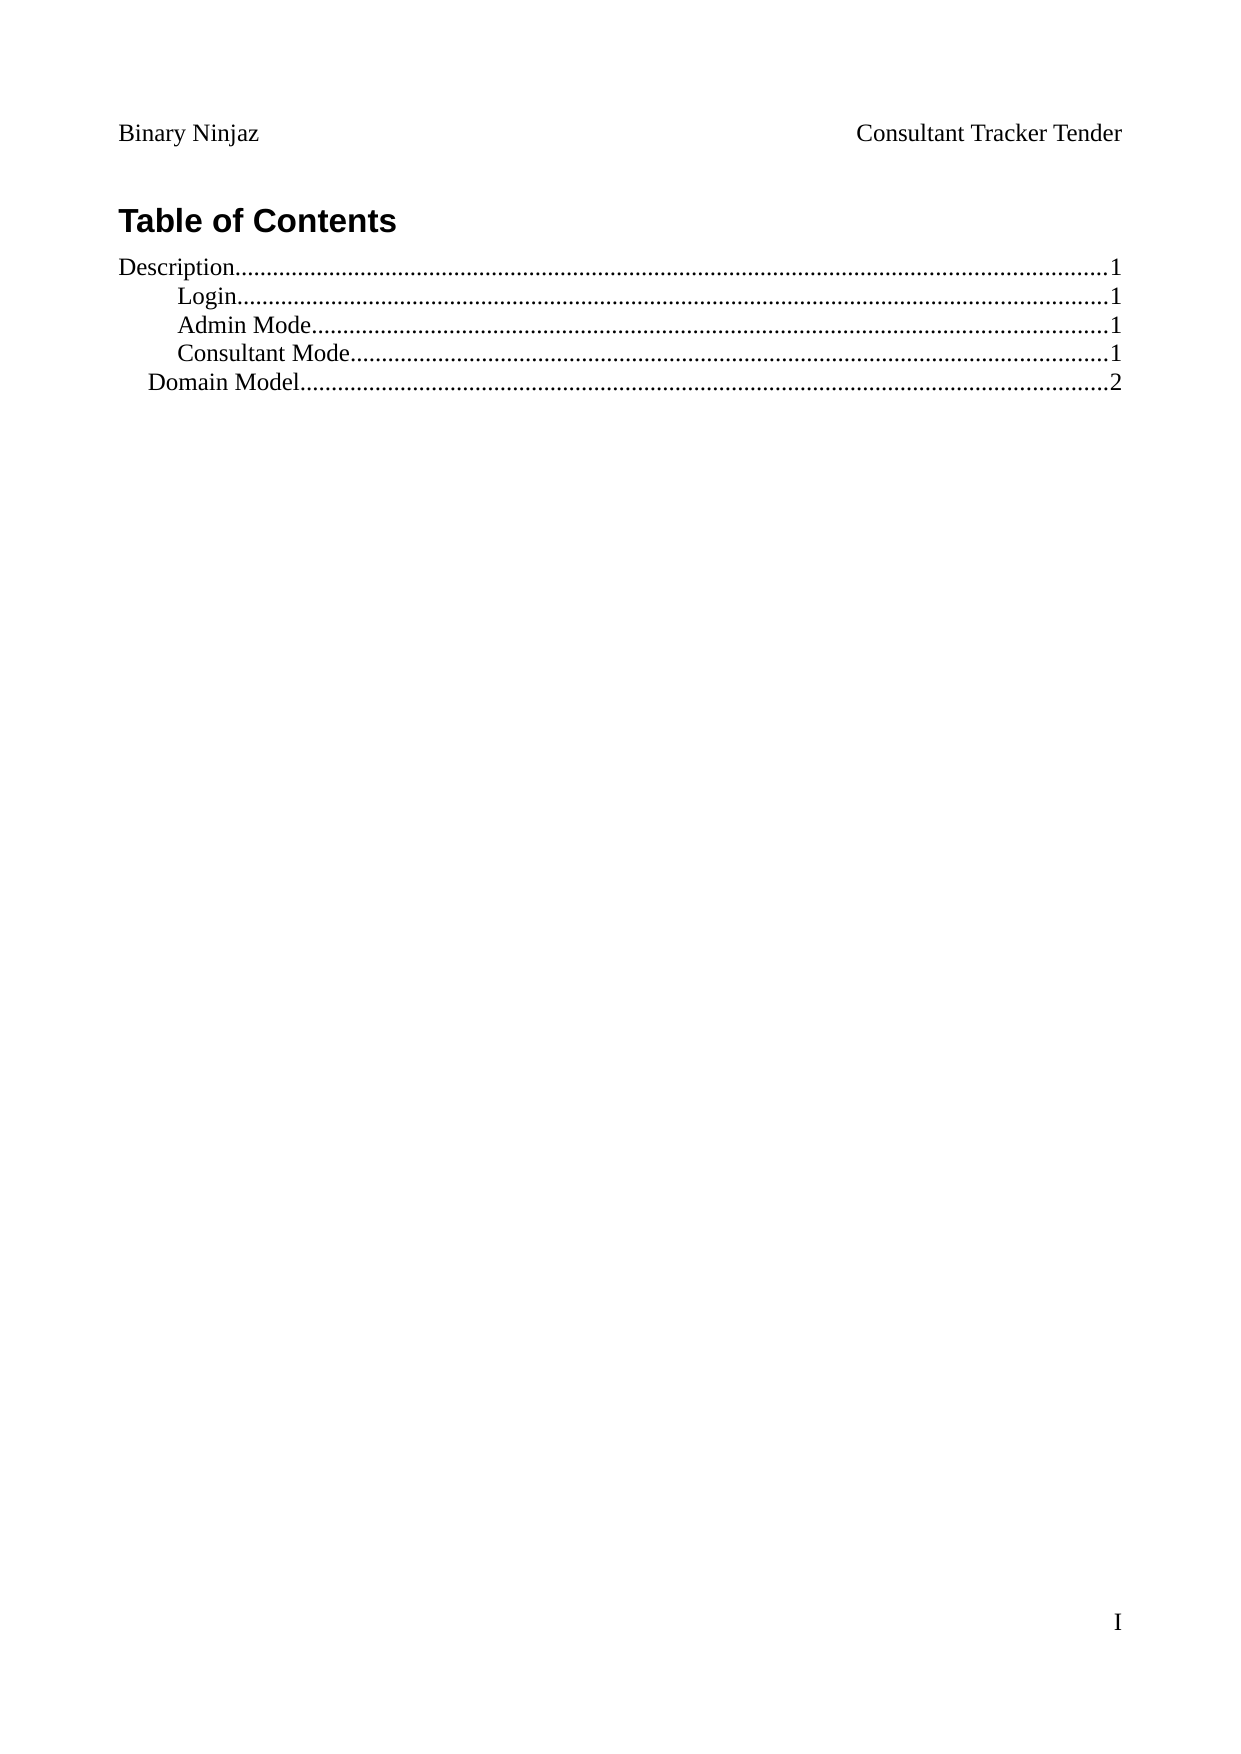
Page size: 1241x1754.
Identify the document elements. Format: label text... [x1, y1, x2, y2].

subtitle Table of Contents [118, 201, 1122, 240]
text Admin Mode 1 [177, 310, 1122, 338]
text Description 1 [118, 252, 1122, 281]
text Login 1 [177, 281, 1122, 310]
text Consultant Mode 1 [177, 338, 1122, 367]
text Domain Model 2 [148, 367, 1122, 396]
